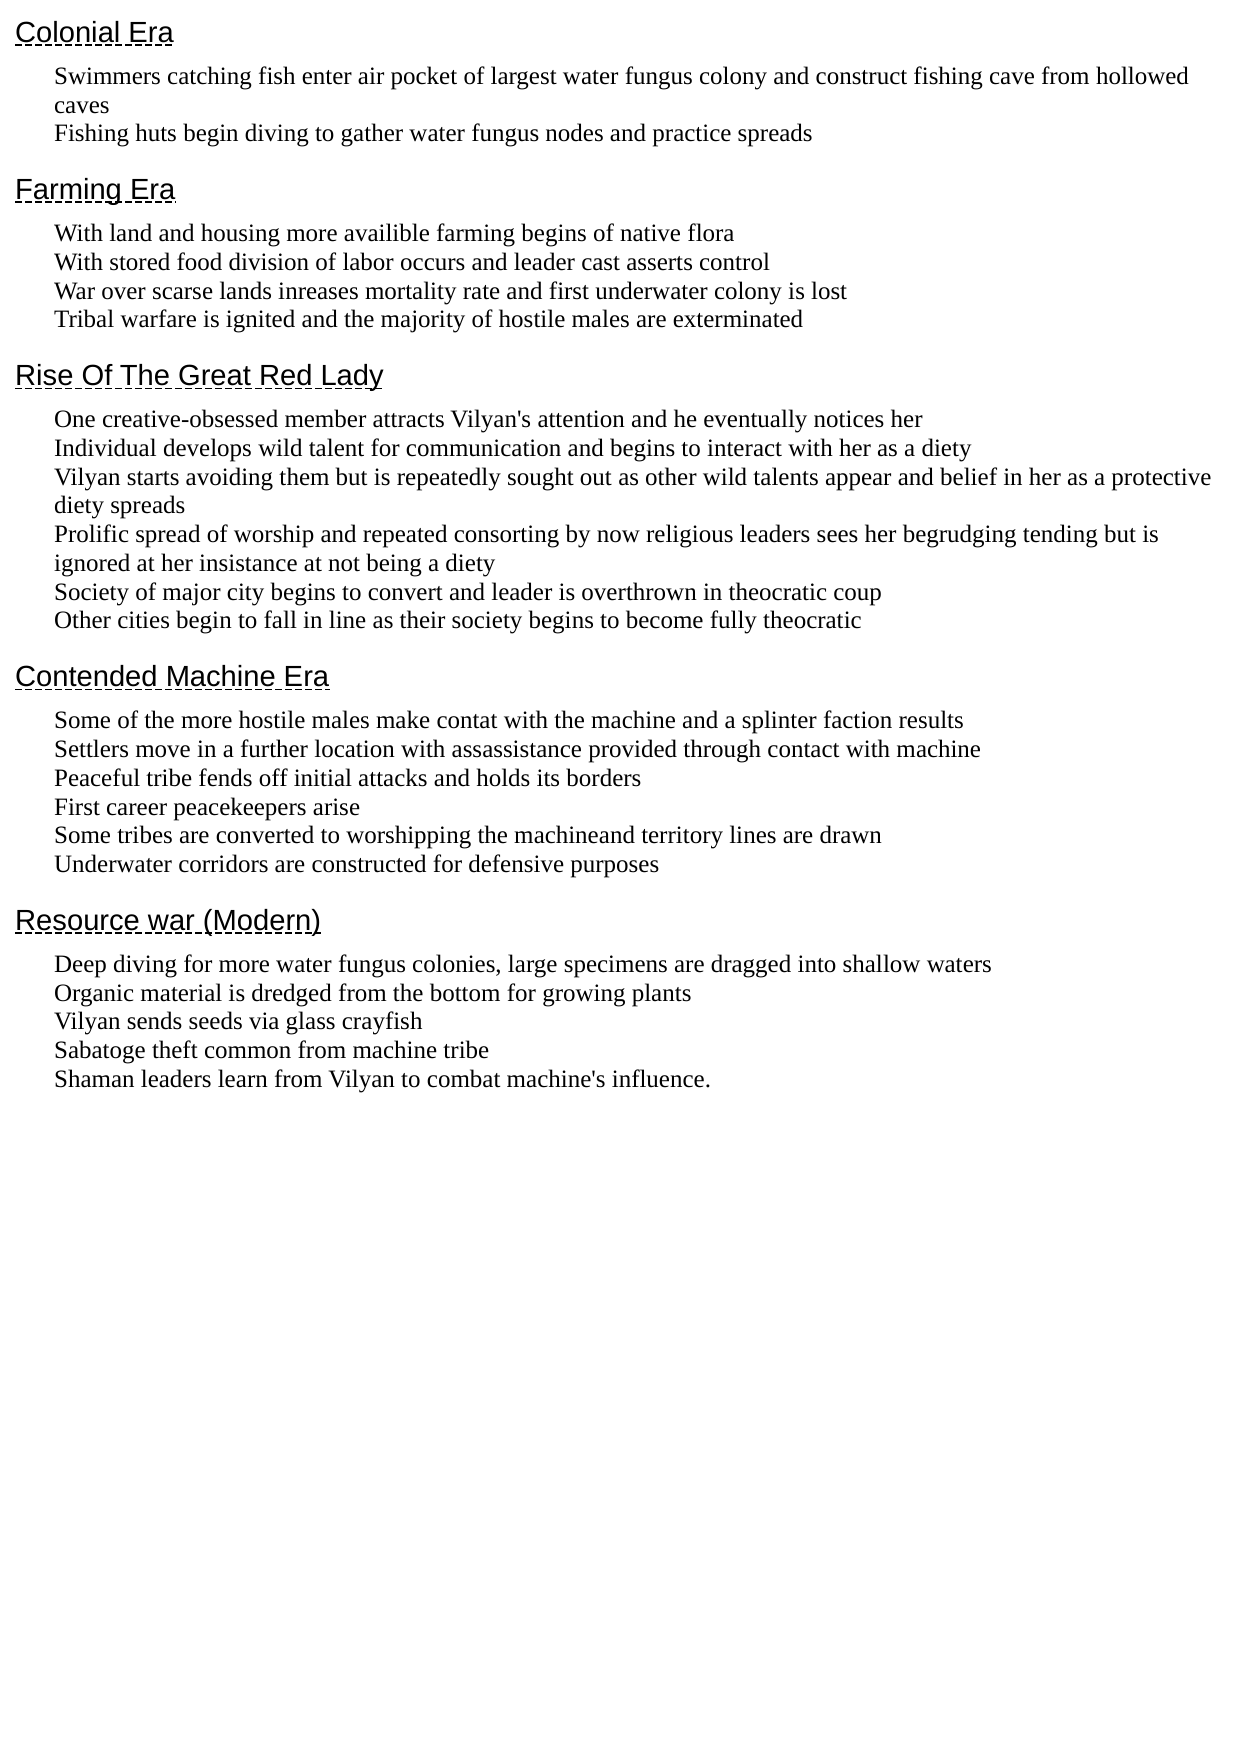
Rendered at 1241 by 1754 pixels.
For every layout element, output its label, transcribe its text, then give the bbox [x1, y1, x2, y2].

text Fishing huts begin diving to gather water fungus nodes and practice spreads [54, 118, 1226, 147]
subtitle Contended Machine Era [15, 659, 1226, 693]
text Shaman leaders learn from Vilyan to combat machine's influence. [54, 1064, 1226, 1093]
text Sabatoge theft common from machine tribe [54, 1035, 1226, 1064]
text Peaceful tribe fends off initial attacks and holds its borders [54, 763, 1226, 792]
text First career peacekeepers arise [54, 792, 1226, 820]
text With stored food division of labor occurs and leader cast asserts control [54, 247, 1226, 276]
text Vilyan starts avoiding them but is repeatedly sought out as other wild talents appear and belief in her as a protective diety spreads [54, 462, 1226, 519]
subtitle Farming Era [15, 172, 1226, 206]
text Underwater corridors are constructed for defensive purposes [54, 849, 1226, 878]
text Society of major city begins to convert and leader is overthrown in theocratic coup [54, 577, 1226, 606]
text Prolific spread of worship and repeated consorting by now religious leaders sees her begrudging tending but is ignored at her insistance at not being a diety [54, 519, 1226, 577]
subtitle Resource war (Modern) [15, 903, 1226, 936]
text Swimmers catching fish enter air pocket of largest water fungus colony and construct fishing cave from hollowed caves [54, 61, 1226, 118]
text One creative-obsessed member attracts Vilyan's attention and he eventually notices her [54, 404, 1226, 433]
text Settlers move in a further location with assassistance provided through contact with machine [54, 734, 1226, 763]
text Vilyan sends seeds via glass crayfish [54, 1006, 1226, 1035]
text War over scarse lands inreases mortality rate and first underwater colony is lost [54, 276, 1226, 304]
text With land and housing more availible farming begins of native flora [54, 218, 1226, 247]
text Some tribes are converted to worshipping the machineand territory lines are drawn [54, 820, 1226, 849]
text Organic material is dredged from the bottom for growing plants [54, 978, 1226, 1006]
text Some of the more hostile males make contat with the machine and a splinter faction results [54, 705, 1226, 734]
text Individual develops wild talent for communication and begins to interact with her as a diety [54, 433, 1226, 462]
subtitle Colonial Era [15, 15, 1226, 48]
subtitle Rise Of The Great Red Lady [15, 358, 1226, 392]
text Tribal warfare is ignited and the majority of hostile males are exterminated [54, 304, 1226, 333]
text Other cities begin to fall in line as their society begins to become fully theocratic [54, 606, 1226, 634]
text Deep diving for more water fungus colonies, large specimens are dragged into shallow waters [54, 949, 1226, 978]
